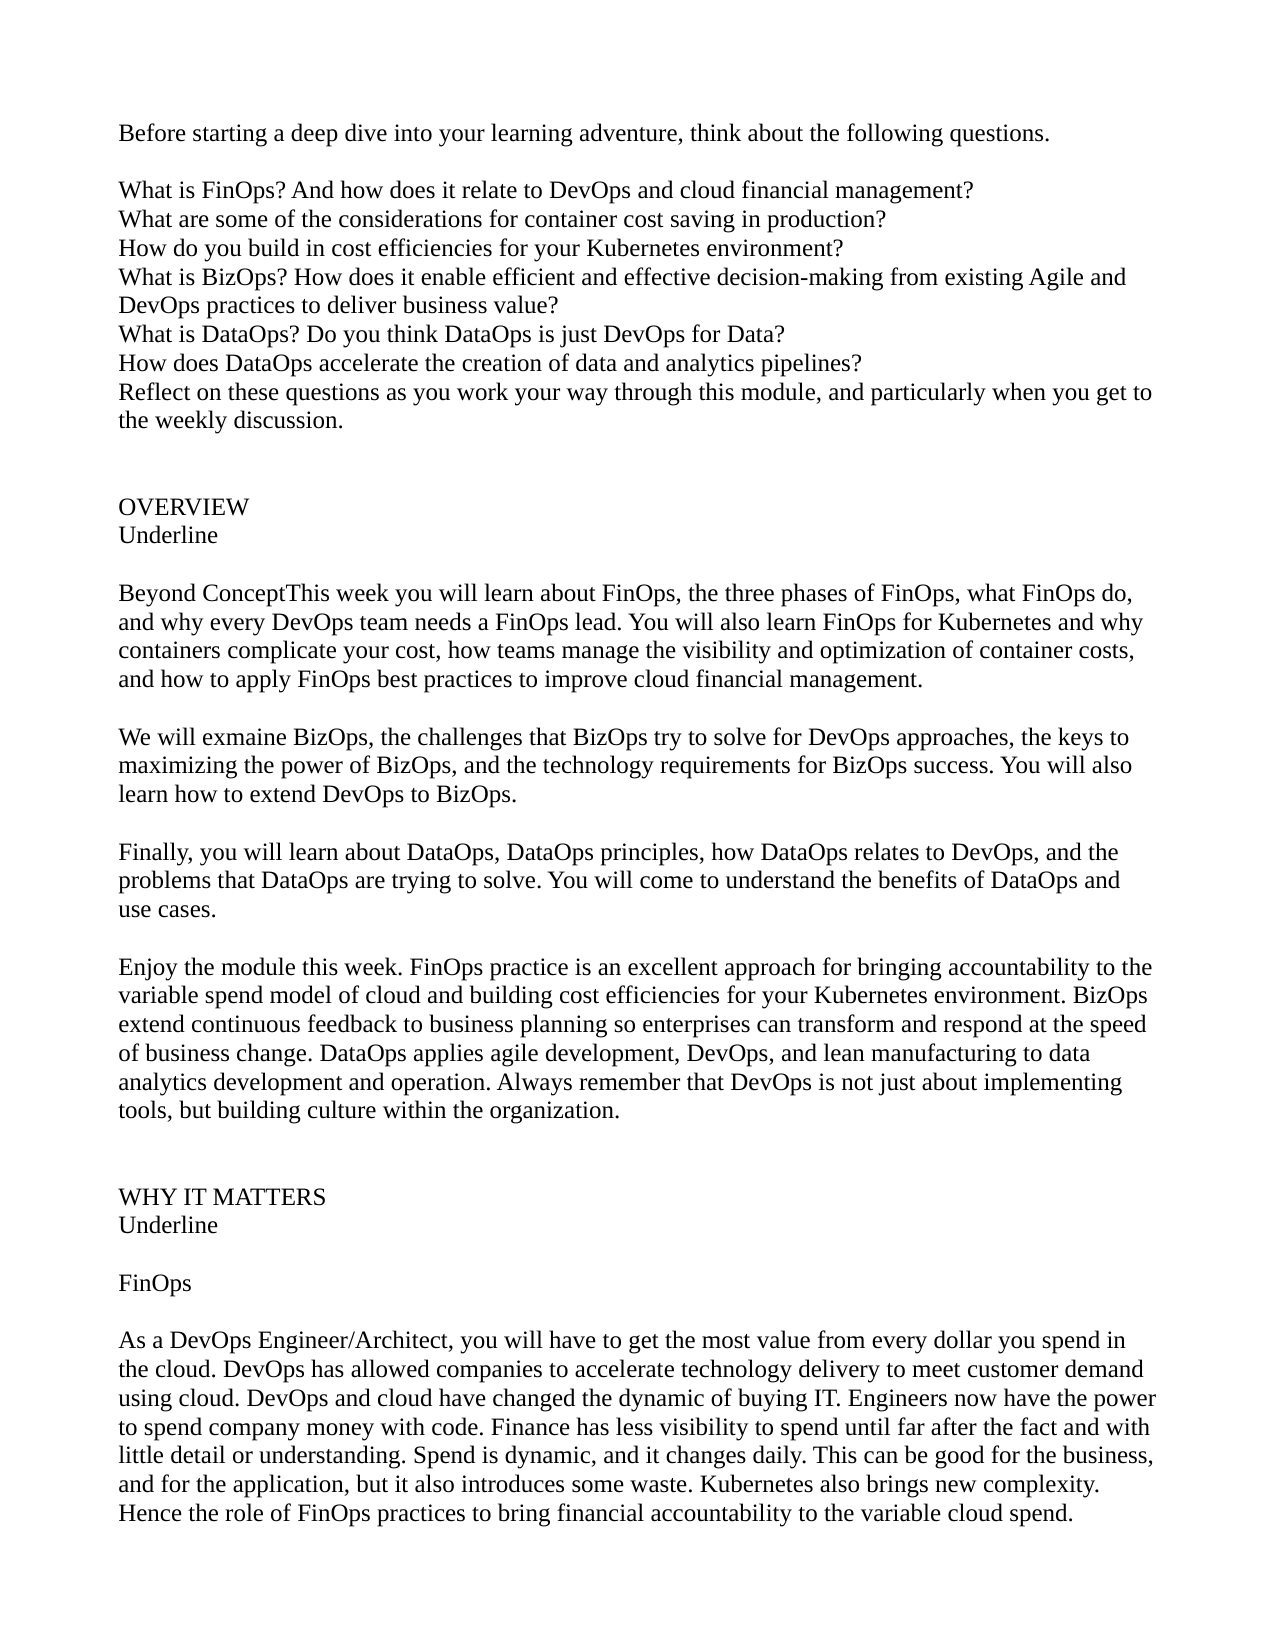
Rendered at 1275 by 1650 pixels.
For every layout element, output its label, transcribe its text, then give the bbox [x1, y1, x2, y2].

text OVERVIEW [118, 492, 1157, 521]
text Enjoy the module this week. FinOps practice is an excellent approach for bringing accountability to the variable spend model of cloud and building cost efficiencies for your Kubernetes environment. BizOps extend continuous feedback to business planning so enterprises can transform and respond at the speed of business change. DataOps applies agile development, DevOps, and lean manufacturing to data analytics development and operation. Always remember that DevOps is not just about implementing tools, but building culture within the organization. [118, 952, 1157, 1124]
text How does DataOps accelerate the creation of data and analytics pipelines? [118, 348, 1157, 377]
text WHY IT MATTERS [118, 1182, 1157, 1211]
text How do you build in cost efficiencies for your Kubernetes environment? [118, 233, 1157, 262]
text What are some of the considerations for container cost saving in production? [118, 204, 1157, 233]
text Before starting a deep dive into your learning adventure, think about the following questions. [118, 118, 1157, 147]
text What is DataOps? Do you think DataOps is just DevOps for Data? [118, 319, 1157, 348]
text Beyond ConceptThis week you will learn about FinOps, the three phases of FinOps, what FinOps do, and why every DevOps team needs a FinOps lead. You will also learn FinOps for Kubernetes and why containers complicate your cost, how teams manage the visibility and optimization of container costs, and how to apply FinOps best practices to improve cloud financial management. [118, 578, 1157, 693]
text FinOps [118, 1268, 1157, 1297]
text We will exmaine BizOps, the challenges that BizOps try to solve for DevOps approaches, the keys to maximizing the power of BizOps, and the technology requirements for BizOps success. You will also learn how to extend DevOps to BizOps. [118, 722, 1157, 808]
text Underline [118, 1211, 1157, 1239]
text What is BizOps? How does it enable efficient and effective decision-making from existing Agile and DevOps practices to deliver business value? [118, 262, 1157, 319]
text Underline [118, 521, 1157, 549]
text Reflect on these questions as you work your way through this module, and particularly when you get to the weekly discussion. [118, 377, 1157, 434]
text As a DevOps Engineer/Architect, you will have to get the most value from every dollar you spend in the cloud. DevOps has allowed companies to accelerate technology delivery to meet customer demand using cloud. DevOps and cloud have changed the dynamic of buying IT. Engineers now have the power to spend company money with code. Finance has less visibility to spend until far after the fact and with little detail or understanding. Spend is dynamic, and it changes daily. This can be good for the business, and for the application, but it also introduces some waste. Kubernetes also brings new complexity. Hence the role of FinOps practices to bring financial accountability to the variable cloud spend. [118, 1326, 1157, 1527]
text Finally, you will learn about DataOps, DataOps principles, how DataOps relates to DevOps, and the problems that DataOps are trying to solve. You will come to understand the benefits of DataOps and use cases. [118, 837, 1157, 923]
text What is FinOps? And how does it relate to DevOps and cloud financial management? [118, 176, 1157, 204]
